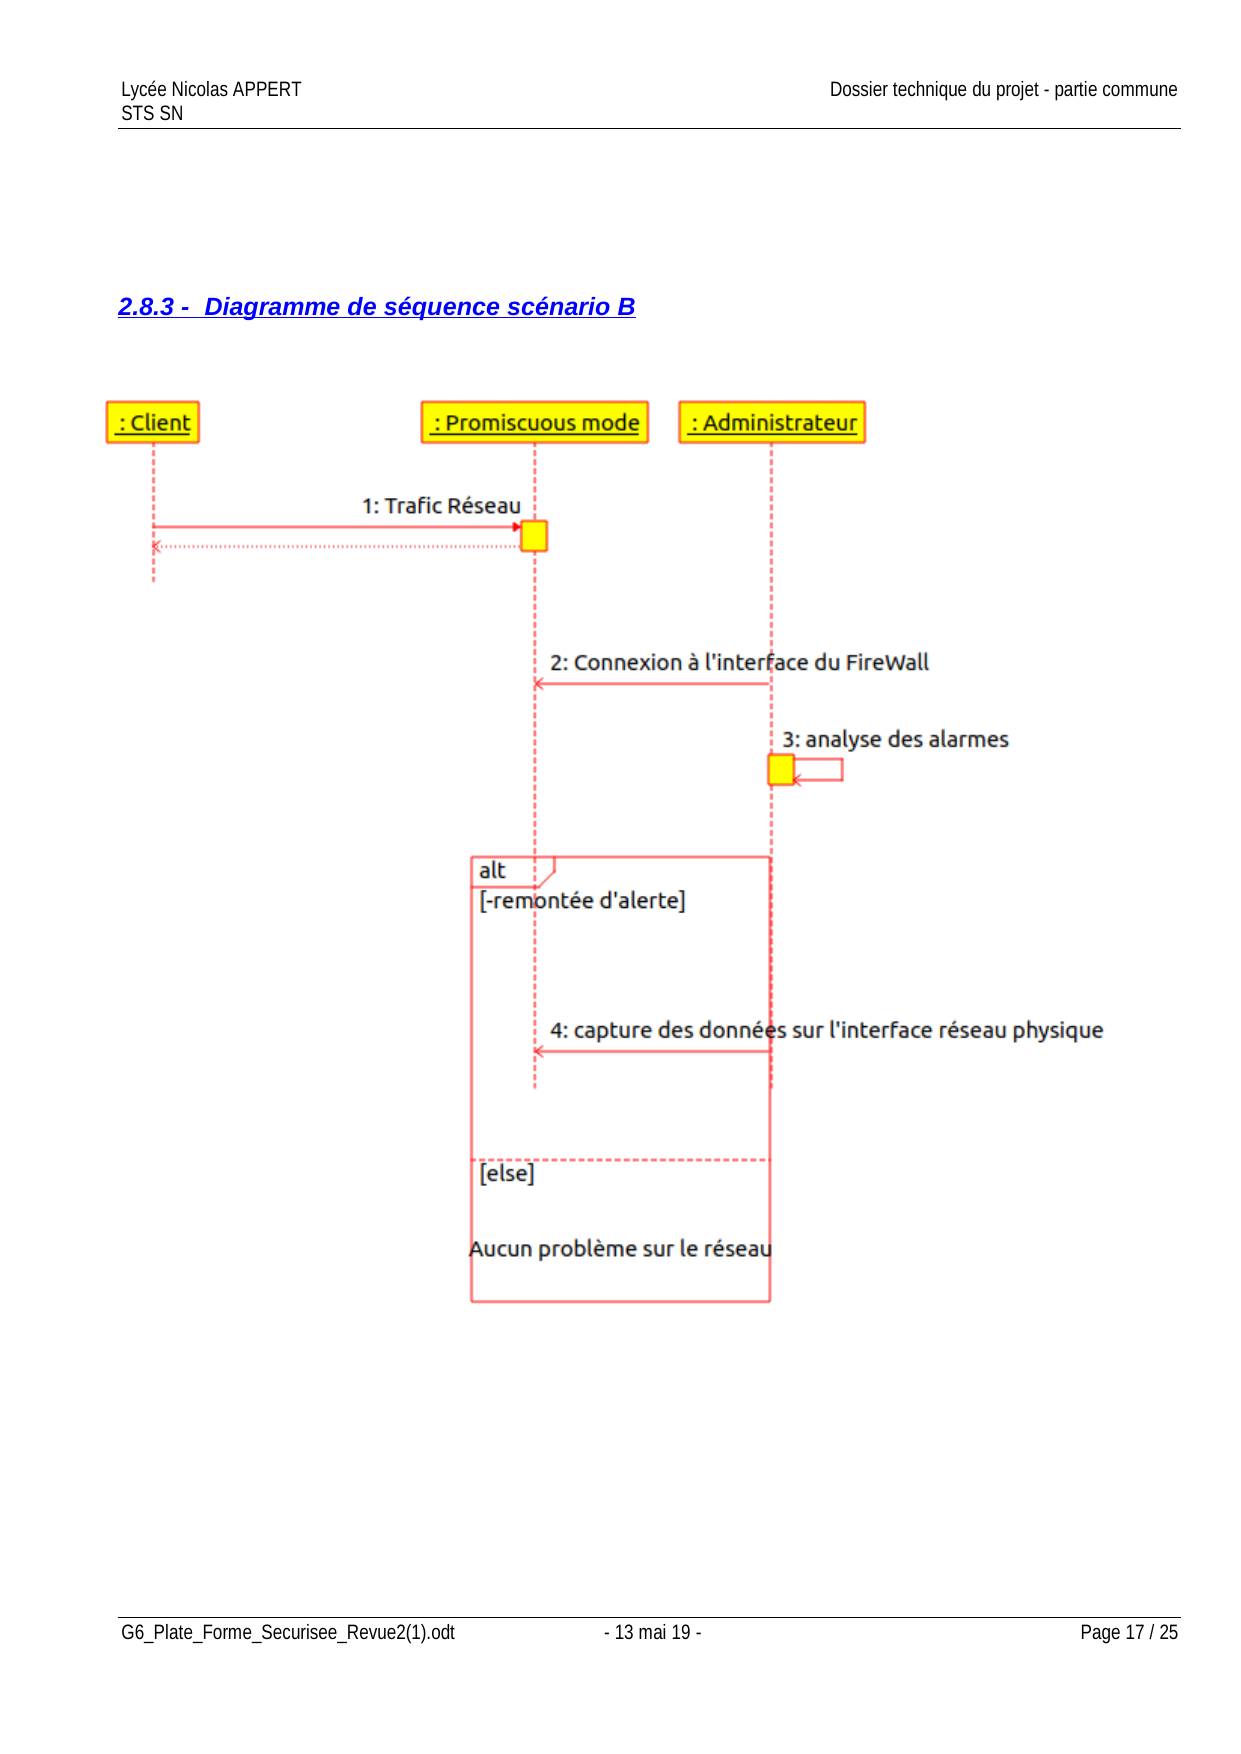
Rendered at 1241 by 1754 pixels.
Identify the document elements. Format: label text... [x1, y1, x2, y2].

picture [92, 378, 1155, 1424]
subtitle Diagramme de séquence scénario B [118, 293, 1181, 321]
